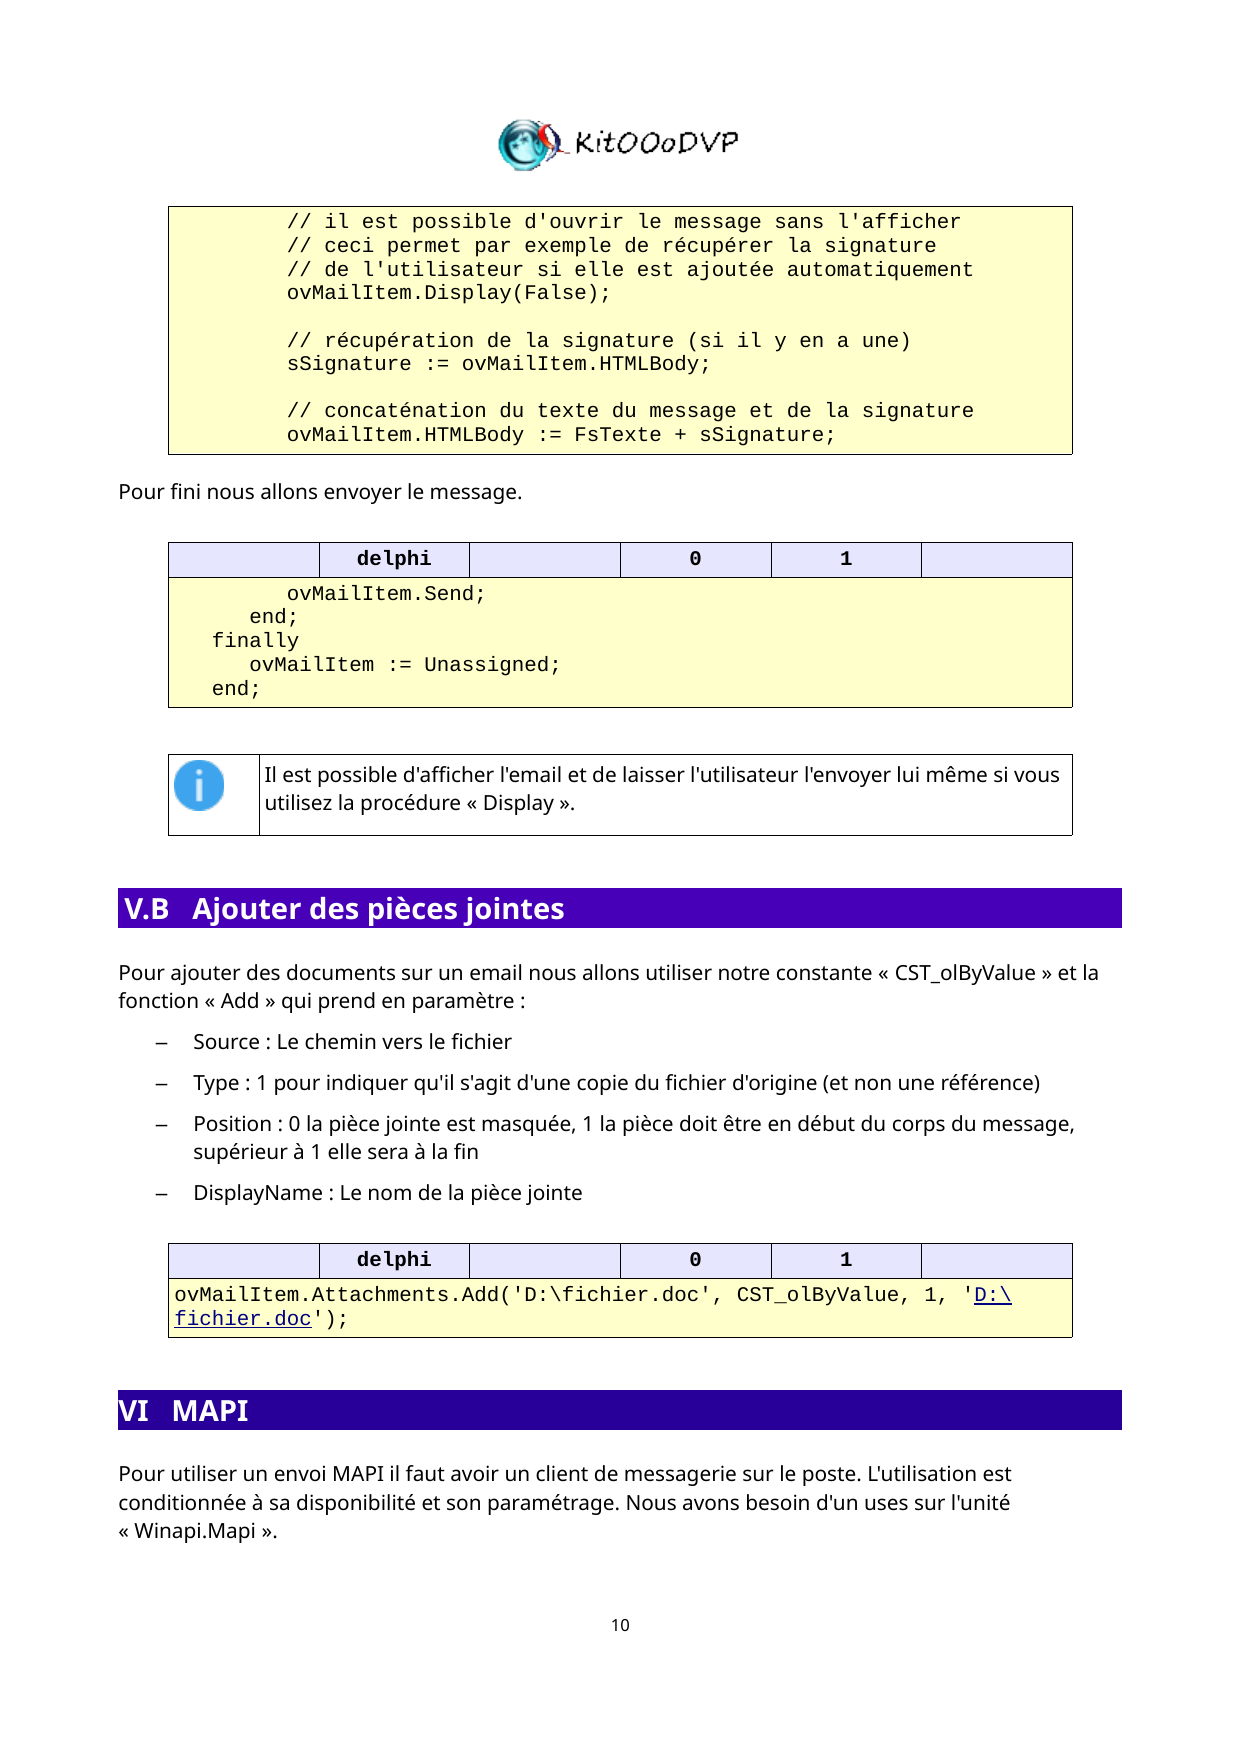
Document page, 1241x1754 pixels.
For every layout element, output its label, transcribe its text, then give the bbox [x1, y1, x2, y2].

table_header 1 [772, 543, 921, 577]
table_header [470, 543, 620, 577]
table_header 0 [621, 1244, 771, 1278]
table_header 1 [772, 1244, 921, 1278]
table_cell ovMailItem.Attachments.Add('D:\fichier.doc', CST_olByValue, 1, 'D:\fichier.doc'); [169, 1279, 1072, 1337]
list Source : Le chemin vers le fichier [156, 1027, 1122, 1055]
table_header Il est possible d'afficher l'email et de laisser l'utilisateur l'envoyer lui même si vous utilisez la procédure « Display ». [260, 755, 1072, 835]
table_header [922, 543, 1072, 577]
table_header [470, 1244, 620, 1278]
table_header delphi [320, 543, 469, 577]
list DisplayName : Le nom de la pièce jointe [156, 1178, 1122, 1207]
table_header delphi [320, 1244, 469, 1278]
table_cell ovMailItem.Send; end; finally ovMailItem := Unassigned; end; [169, 578, 1072, 707]
table_header [169, 755, 259, 835]
picture [497, 118, 743, 173]
subtitle Ajouter des pièces jointes [118, 888, 1122, 928]
text Pour utiliser un envoi MAPI il faut avoir un client de messagerie sur le poste. L'utilisation est conditionnée à sa disponibilité et son paramétrage. Nous avons besoin d'un uses sur l'unité « Winapi.Mapi ». [118, 1459, 1122, 1544]
text Pour fini nous allons envoyer le message. [118, 477, 1122, 506]
table_header [922, 1244, 1072, 1278]
subtitle MAPI [118, 1390, 1122, 1430]
list Position : 0 la pièce jointe est masquée, 1 la pièce doit être en début du corps du message, supérieur à 1 elle sera à la fin [156, 1109, 1122, 1166]
table_header [169, 1244, 319, 1278]
list Type : 1 pour indiquer qu'il s'agit d'une copie du fichier d'origine (et non une référence) [156, 1068, 1122, 1096]
text Pour ajouter des documents sur un email nous allons utiliser notre constante « CST_olByValue » et la fonction « Add » qui prend en paramètre : [118, 958, 1122, 1014]
table_header 0 [621, 543, 771, 577]
table_cell // il est possible d'ouvrir le message sans l'afficher // ceci permet par exemple de récupérer la signature // de l'utilisateur si elle est ajoutée automatiquement ovMailItem.Display(False); // récupération de la signature (si il y en a une) sSignature := ovMailItem.HTMLBody; // concaténation du texte du message et de la signature ovMailItem.HTMLBody := FsTexte + sSignature; [169, 207, 1072, 453]
picture [174, 760, 224, 811]
table_header [169, 543, 319, 577]
